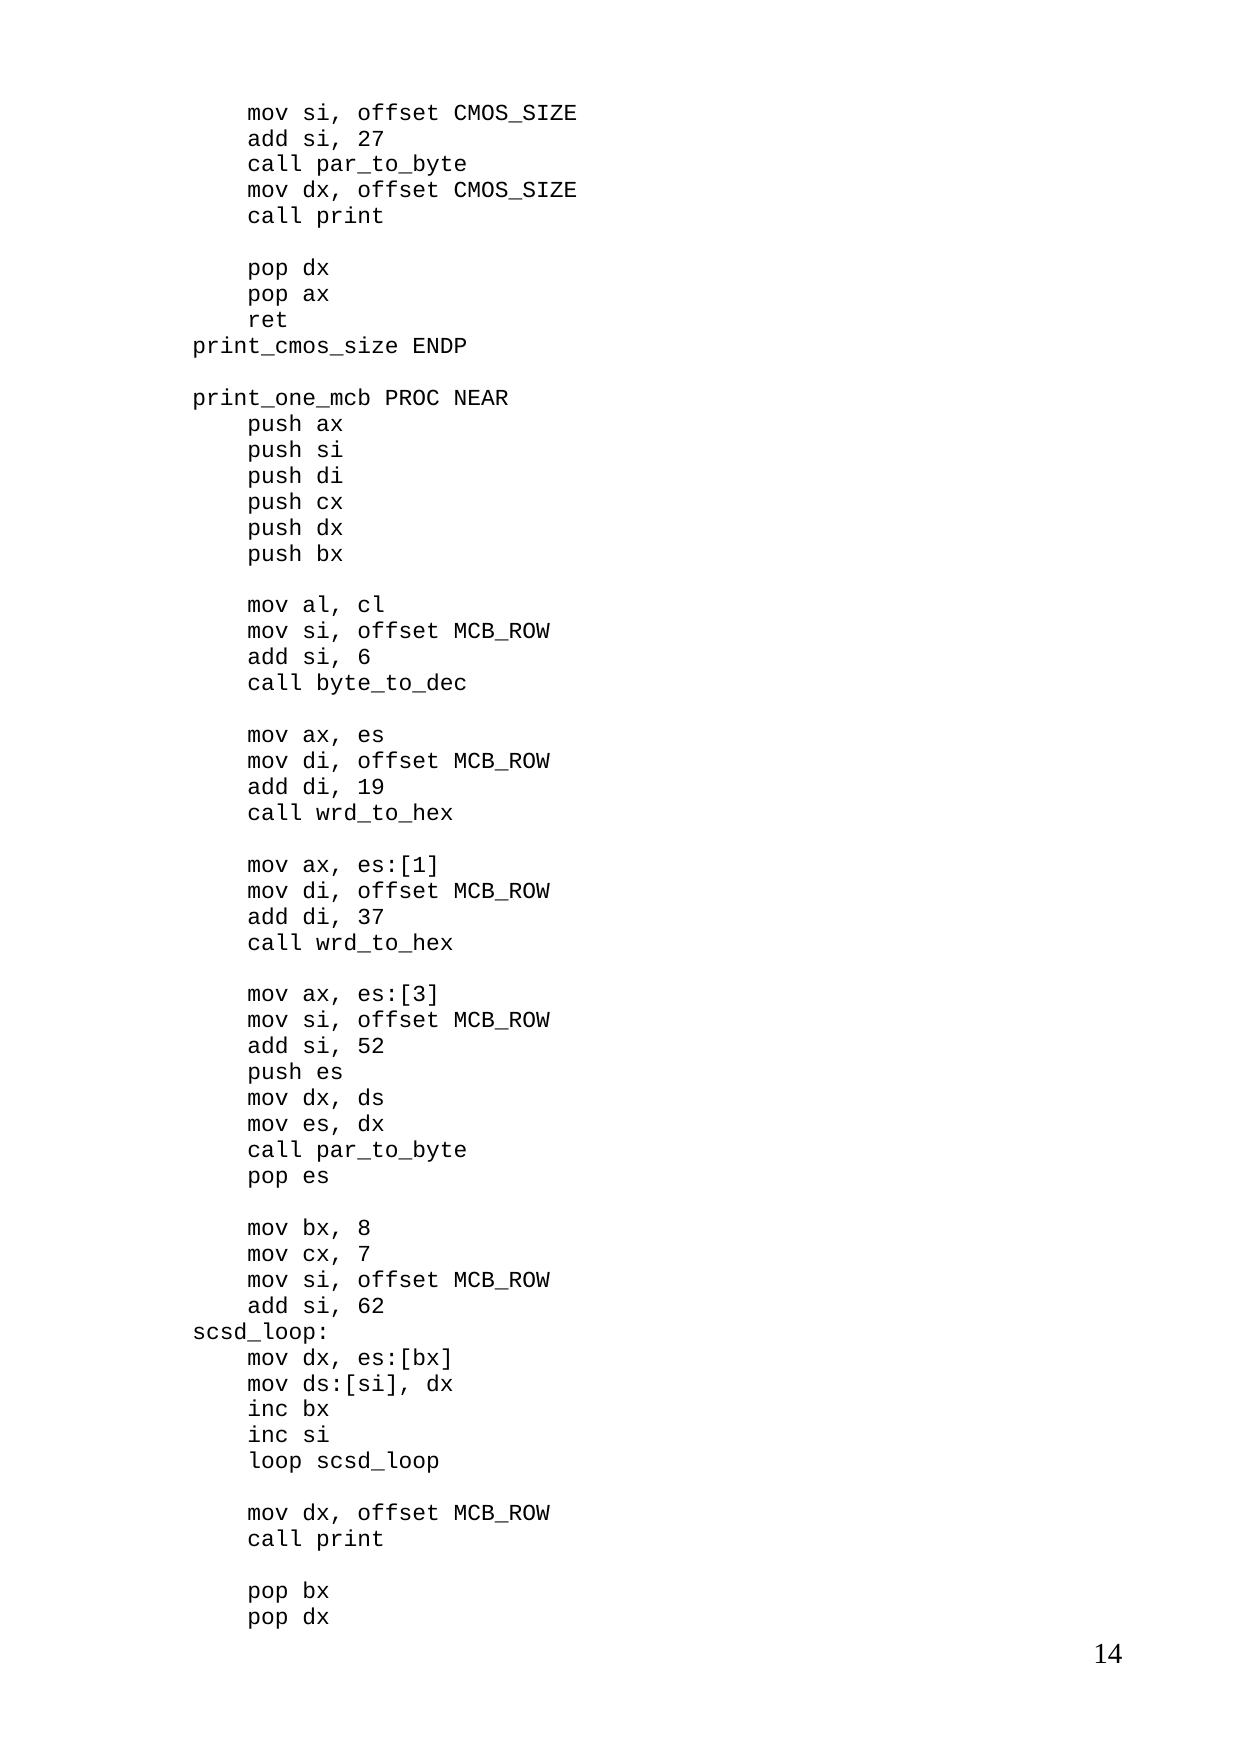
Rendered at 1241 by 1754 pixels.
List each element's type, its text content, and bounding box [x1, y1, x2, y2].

text mov ax, es:[3] [118, 983, 1122, 1009]
text mov dx, ds [118, 1087, 1122, 1112]
text push dx [118, 516, 1122, 542]
text call byte_to_dec [118, 672, 1122, 697]
text mov dx, offset MCB_ROW [118, 1502, 1122, 1527]
text add si, 52 [118, 1035, 1122, 1061]
text print_one_mcb PROC NEAR [118, 386, 1122, 412]
text mov si, offset MCB_ROW [118, 1268, 1122, 1294]
text add di, 19 [118, 775, 1122, 801]
text push ax [118, 412, 1122, 438]
text mov si, offset MCB_ROW [118, 1009, 1122, 1035]
text add si, 27 [118, 127, 1122, 153]
text push di [118, 464, 1122, 490]
text call par_to_byte [118, 1138, 1122, 1164]
text call wrd_to_hex [118, 801, 1122, 827]
text pop dx [118, 1605, 1122, 1631]
text mov es, dx [118, 1112, 1122, 1138]
text mov si, offset MCB_ROW [118, 620, 1122, 646]
text pop es [118, 1164, 1122, 1190]
text call par_to_byte [118, 153, 1122, 179]
text mov al, cl [118, 594, 1122, 620]
text scsd_loop: [118, 1320, 1122, 1346]
text mov dx, offset CMOS_SIZE [118, 179, 1122, 205]
text add di, 37 [118, 905, 1122, 931]
text mov ax, es:[1] [118, 853, 1122, 879]
text ret [118, 308, 1122, 334]
text call wrd_to_hex [118, 931, 1122, 957]
text push es [118, 1061, 1122, 1087]
text push cx [118, 490, 1122, 516]
text mov cx, 7 [118, 1242, 1122, 1268]
text push bx [118, 542, 1122, 568]
text mov dx, es:[bx] [118, 1346, 1122, 1372]
text mov di, offset MCB_ROW [118, 879, 1122, 905]
text pop ax [118, 282, 1122, 308]
text mov ds:[si], dx [118, 1372, 1122, 1398]
text mov bx, 8 [118, 1216, 1122, 1242]
text pop bx [118, 1579, 1122, 1605]
text mov di, offset MCB_ROW [118, 749, 1122, 775]
text mov si, offset CMOS_SIZE [118, 101, 1122, 127]
text call print [118, 205, 1122, 231]
text print_cmos_size ENDP [118, 334, 1122, 360]
text add si, 6 [118, 646, 1122, 672]
text call print [118, 1527, 1122, 1553]
text push si [118, 438, 1122, 464]
text inc si [118, 1424, 1122, 1450]
text loop scsd_loop [118, 1450, 1122, 1476]
text pop dx [118, 257, 1122, 282]
text mov ax, es [118, 723, 1122, 749]
text add si, 62 [118, 1294, 1122, 1320]
text inc bx [118, 1398, 1122, 1424]
